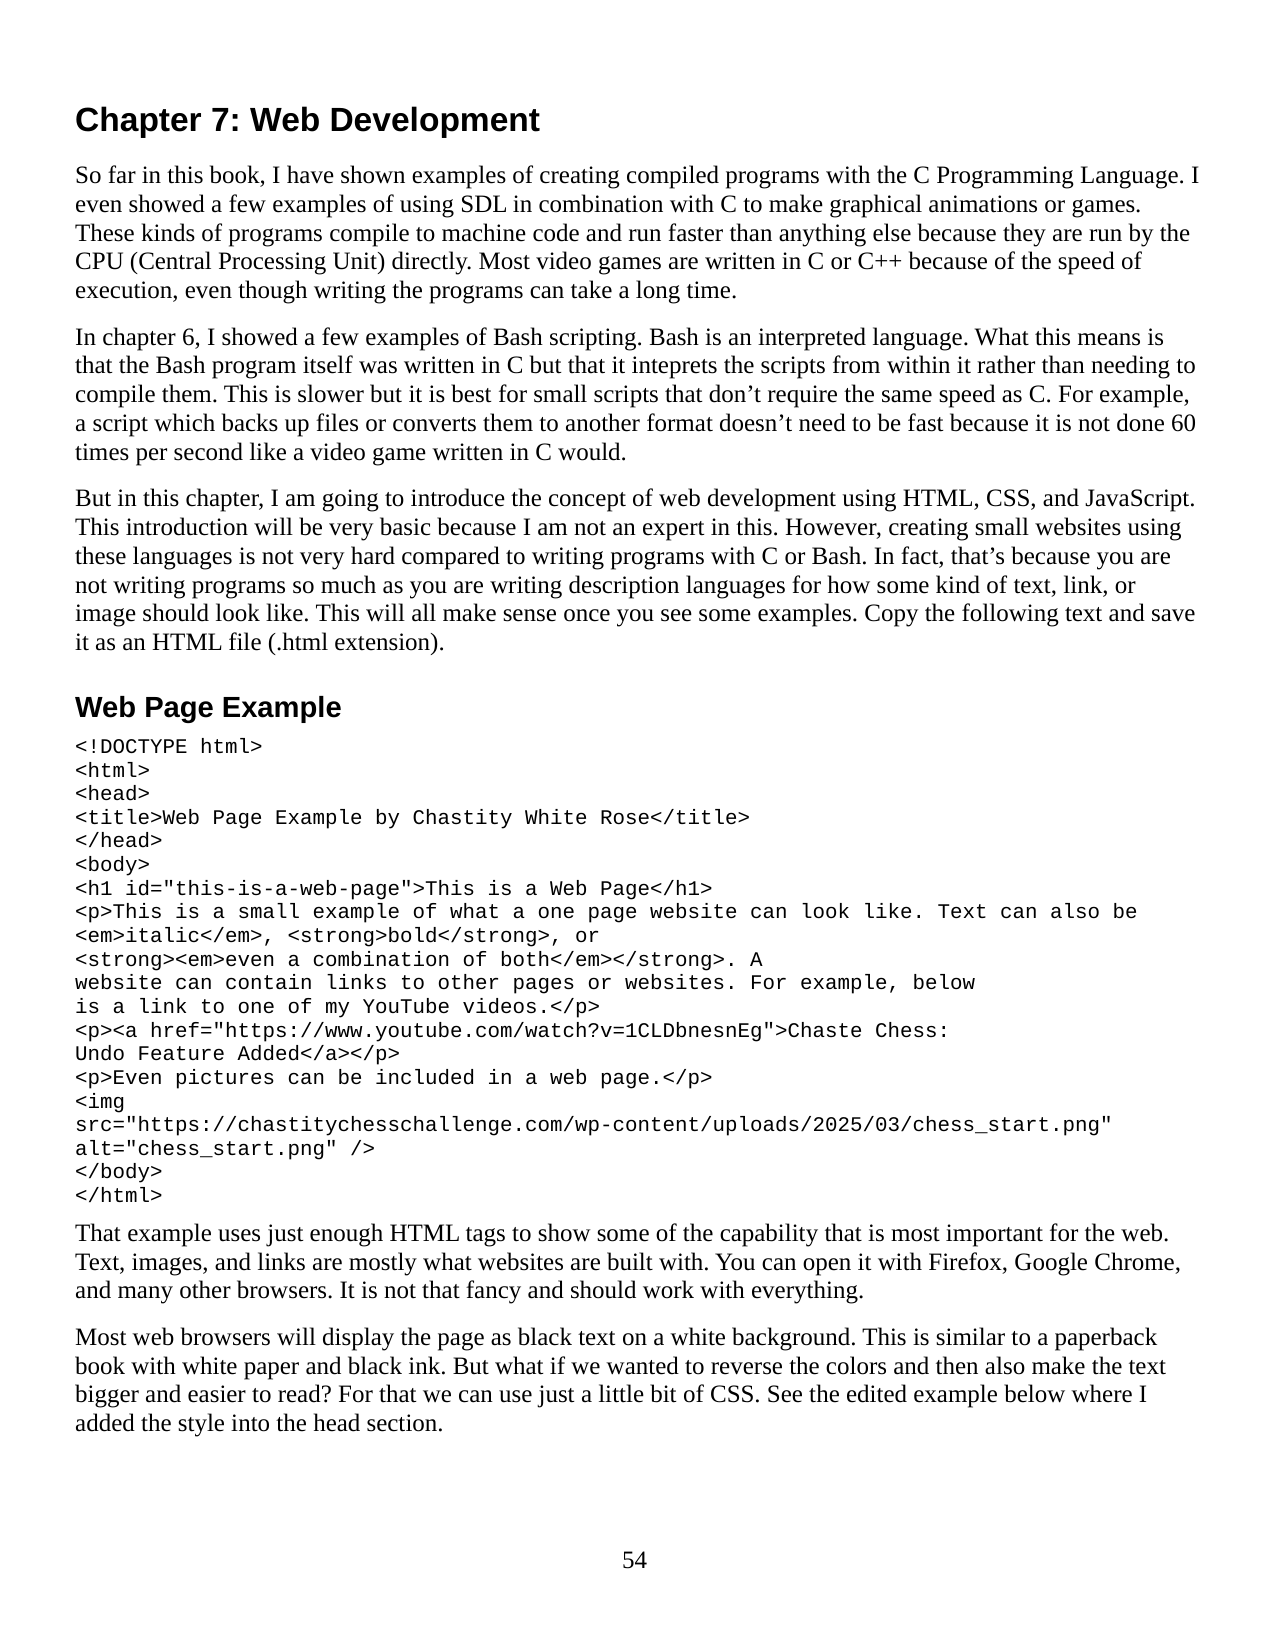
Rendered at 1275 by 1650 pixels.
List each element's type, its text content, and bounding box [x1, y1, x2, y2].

text <p><a href="https://www.youtube.com/watch?v=1CLDbnesnEg">Chaste Chess: [75, 1020, 1200, 1043]
text But in this chapter, I am going to introduce the concept of web development using HTML, CSS, and JavaScript. This introduction will be very basic because I am not an expert in this. However, creating small websites using these languages is not very hard compared to writing programs with C or Bash. In fact, that’s because you are not writing programs so much as you are writing description languages for how some kind of text, link, or image should look like. This will all make sense once you see some examples. Copy the following text and save it as an HTML file (.html extension). [75, 483, 1200, 656]
text alt="chess_start.png" /> [75, 1138, 1200, 1162]
subtitle Chapter 7: Web Development [75, 100, 1200, 139]
text That example uses just enough HTML tags to show some of the capability that is most important for the web. Text, images, and links are mostly what websites are built with. You can open it with Firefox, Google Chrome, and many other browsers. It is not that fancy and should work with everything. [75, 1218, 1200, 1304]
text So far in this book, I have shown examples of creating compiled programs with the C Programming Language. I even showed a few examples of using SDL in combination with C to make graphical animations or games. These kinds of programs compile to machine code and run faster than anything else because they are run by the CPU (Central Processing Unit) directly. Most video games are written in C or C++ because of the speed of execution, even though writing the programs can take a long time. [75, 160, 1200, 304]
text Most web browsers will display the page as black text on a white background. This is similar to a paperback book with white paper and black ink. But what if we wanted to reverse the colors and then also make the text bigger and easier to read? For that we can use just a little bit of CSS. See the edited example below where I added the style into the head section. [75, 1322, 1200, 1437]
text Undo Feature Added</a></p> [75, 1043, 1200, 1067]
text </head> [75, 831, 1200, 854]
text <head> [75, 783, 1200, 807]
text <p>Even pictures can be included in a web page.</p> [75, 1067, 1200, 1091]
text <html> [75, 759, 1200, 783]
text <p>This is a small example of what a one page website can look like. Text can also be <em>italic</em>, <strong>bold</strong>, or [75, 901, 1200, 949]
text <img [75, 1091, 1200, 1114]
text In chapter 6, I showed a few examples of Bash scripting. Bash is an interpreted language. What this means is that the Bash program itself was written in C but that it inteprets the scripts from within it rather than needing to compile them. This is slower but it is best for small scripts that don’t require the same speed as C. For example, a script which backs up files or converts them to another format doesn’t need to be fast because it is not done 60 times per second like a video game written in C would. [75, 322, 1200, 466]
text <body> [75, 854, 1200, 878]
subtitle Web Page Example [75, 690, 1200, 723]
text <!DOCTYPE html> [75, 736, 1200, 759]
text is a link to one of my YouTube videos.</p> [75, 996, 1200, 1020]
text src="https://chastitychesschallenge.com/wp-content/uploads/2025/03/chess_start.png" [75, 1114, 1200, 1138]
text </html> [75, 1185, 1200, 1209]
text <h1 id="this-is-a-web-page">This is a Web Page</h1> [75, 878, 1200, 901]
text website can contain links to other pages or websites. For example, below [75, 972, 1200, 996]
text </body> [75, 1162, 1200, 1185]
text <title>Web Page Example by Chastity White Rose</title> [75, 807, 1200, 831]
text <strong><em>even a combination of both</em></strong>. A [75, 949, 1200, 972]
